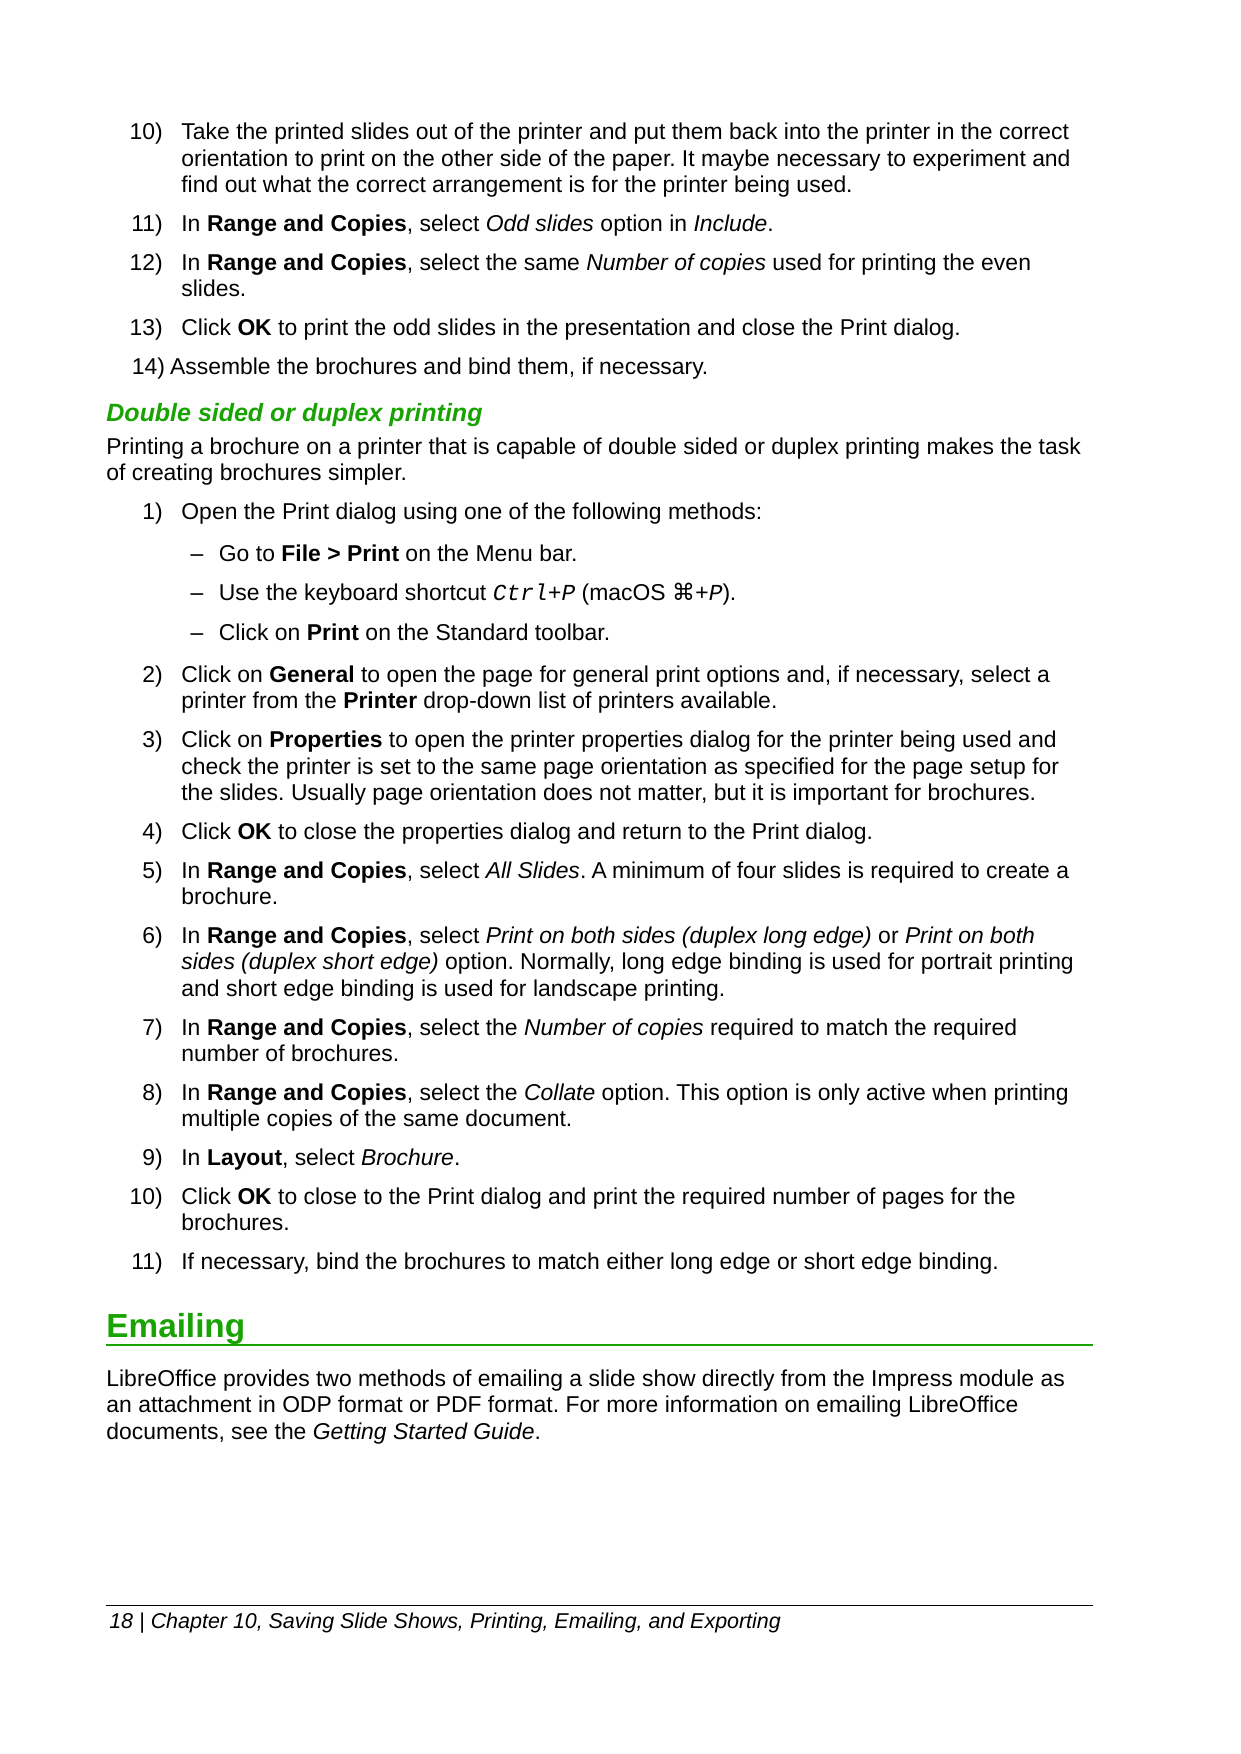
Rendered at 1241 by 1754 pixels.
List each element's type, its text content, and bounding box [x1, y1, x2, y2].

subtitle Double sided or duplex printing [106, 398, 1093, 426]
list In Range and Copies, select All Slides. A minimum of four slides is required to create a brochure. [162, 857, 1093, 909]
list In Range and Copies, select the Collate option. This option is only active when printing multiple copies of the same document. [162, 1079, 1093, 1131]
text Printing a brochure on a printer that is capable of double sided or duplex printing makes the task of creating brochures simpler. [106, 433, 1093, 485]
list Click OK to close the properties dialog and return to the Print dialog. [162, 818, 1093, 844]
subtitle Emailing [106, 1306, 1093, 1344]
list In Range and Copies, select the same Number of copies used for printing the even slides. [162, 248, 1093, 301]
list Take the printed slides out of the printer and put them back into the printer in the correct orientation to print on the other side of the paper. It maybe necessary to experiment and find out what the correct arrangement is for the printer being used. [162, 118, 1093, 197]
list Click OK to close to the Print dialog and print the required number of pages for the brochures. [162, 1183, 1093, 1236]
list In Range and Copies, select Print on both sides (duplex long edge) or Print on both sides (duplex short edge) option. Normally, long edge binding is used for portrait printing and short edge binding is used for landscape printing. [162, 922, 1093, 1001]
list Go to File > Print on the Menu bar. [187, 537, 1093, 566]
list Click OK to print the odd slides in the presentation and close the Print dialog. [162, 314, 1093, 340]
list Click on General to open the page for general print options and, if necessary, select a printer from the Printer drop-down list of printers available. [162, 661, 1093, 714]
list In Range and Copies, select Odd slides option in Include. [162, 210, 1093, 236]
list In Range and Copies, select the Number of copies required to match the required number of brochures. [162, 1013, 1093, 1066]
list Open the Print dialog using one of the following methods: [162, 498, 1093, 524]
list In Layout, select Brochure. [162, 1144, 1093, 1170]
list Click on Print on the Standard toolbar. [187, 616, 1093, 649]
list If necessary, bind the brochures to match either long edge or short edge binding. [162, 1248, 1093, 1274]
list Click on Properties to open the printer properties dialog for the printer being used and check the printer is set to the same page orientation as specified for the page setup for the slides. Usually page orientation does not matter, but it is important for brochures. [162, 726, 1093, 805]
text LibreOffice provides two methods of emailing a slide show directly from the Impress module as an attachment in ODP format or PDF format. For more information on emailing LibreOffice documents, see the Getting Started Guide. [106, 1365, 1093, 1444]
list Use the keyboard shortcut Ctrl+P (macOS ⌘+P). [187, 576, 1093, 607]
text 14) Assemble the brochures and bind them, if necessary. [106, 353, 1093, 379]
